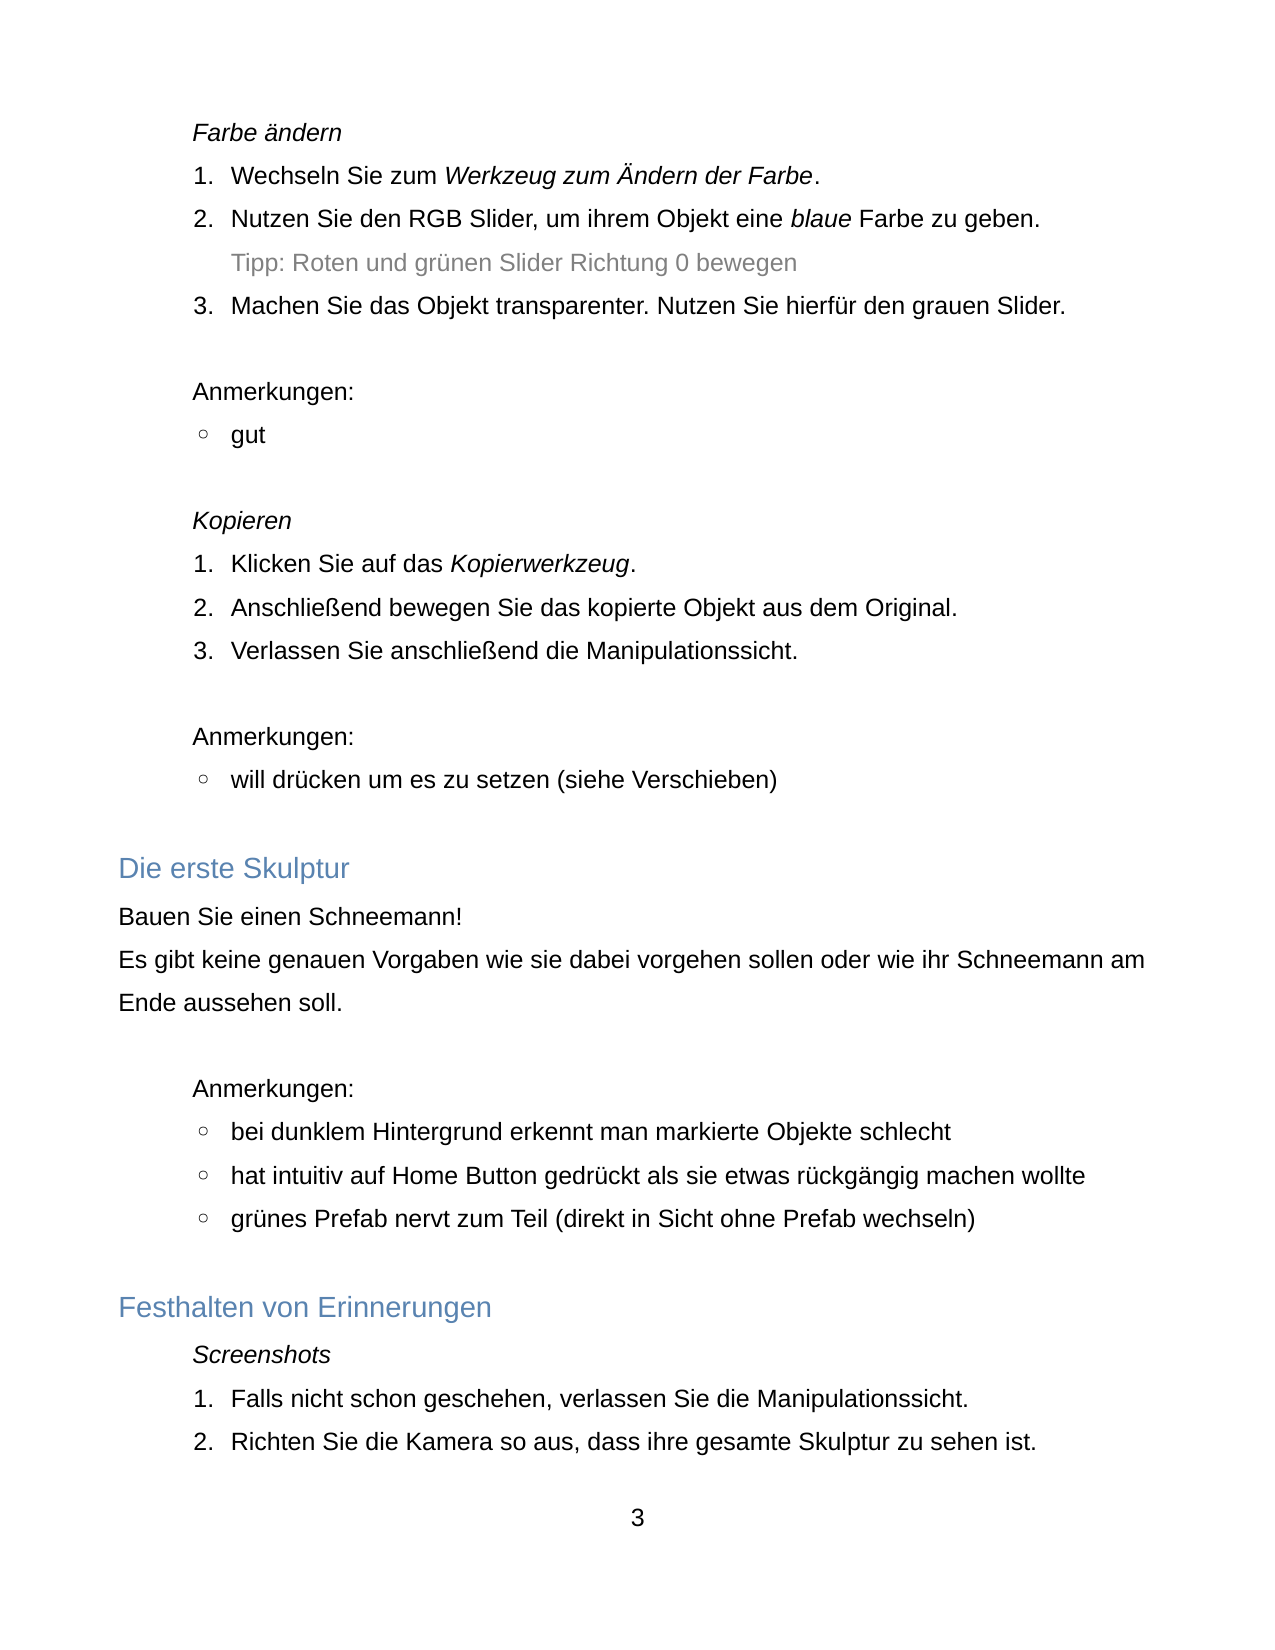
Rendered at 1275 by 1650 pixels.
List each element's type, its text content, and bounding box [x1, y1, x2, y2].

text Bauen Sie einen Schneemann! [118, 902, 1157, 931]
text Die erste Skulptur [118, 851, 1157, 885]
list grünes Prefab nervt zum Teil (direkt in Sicht ohne Prefab wechseln) [193, 1204, 1157, 1233]
list Machen Sie das Objekt transparenter. Nutzen Sie hierfür den grauen Slider. [193, 291, 1157, 319]
list Anschließend bewegen Sie das kopierte Objekt aus dem Original. [193, 593, 1157, 621]
list Klicken Sie auf das Kopierwerkzeug. [193, 549, 1157, 578]
text Anmerkungen: [118, 1074, 1157, 1103]
text Screenshots [118, 1341, 1157, 1369]
text Es gibt keine genauen Vorgaben wie sie dabei vorgehen sollen oder wie ihr Schneemann am Ende aussehen soll. [118, 945, 1157, 1017]
list bei dunklem Hintergrund erkennt man markierte Objekte schlecht [193, 1117, 1157, 1146]
list Richten Sie die Kamera so aus, dass ihre gesamte Skulptur zu sehen ist. [193, 1427, 1157, 1456]
text Festhalten von Erinnerungen [118, 1290, 1157, 1324]
text Anmerkungen: [118, 377, 1157, 406]
list Tipp: Roten und grünen Slider Richtung 0 bewegen [193, 247, 1157, 276]
list Nutzen Sie den RGB Slider, um ihrem Objekt eine blaue Farbe zu geben. [193, 204, 1157, 233]
list gut [193, 420, 1157, 449]
list hat intuitiv auf Home Button gedrückt als sie etwas rückgängig machen wollte [193, 1161, 1157, 1189]
text Anmerkungen: [118, 722, 1157, 751]
list Verlassen Sie anschließend die Manipulationssicht. [193, 636, 1157, 664]
text Kopieren [118, 506, 1157, 535]
list Falls nicht schon geschehen, verlassen Sie die Manipulationssicht. [193, 1384, 1157, 1412]
list Wechseln Sie zum Werkzeug zum Ändern der Farbe. [193, 161, 1157, 190]
text Farbe ändern [118, 118, 1157, 147]
list will drücken um es zu setzen (siehe Verschieben) [193, 765, 1157, 794]
